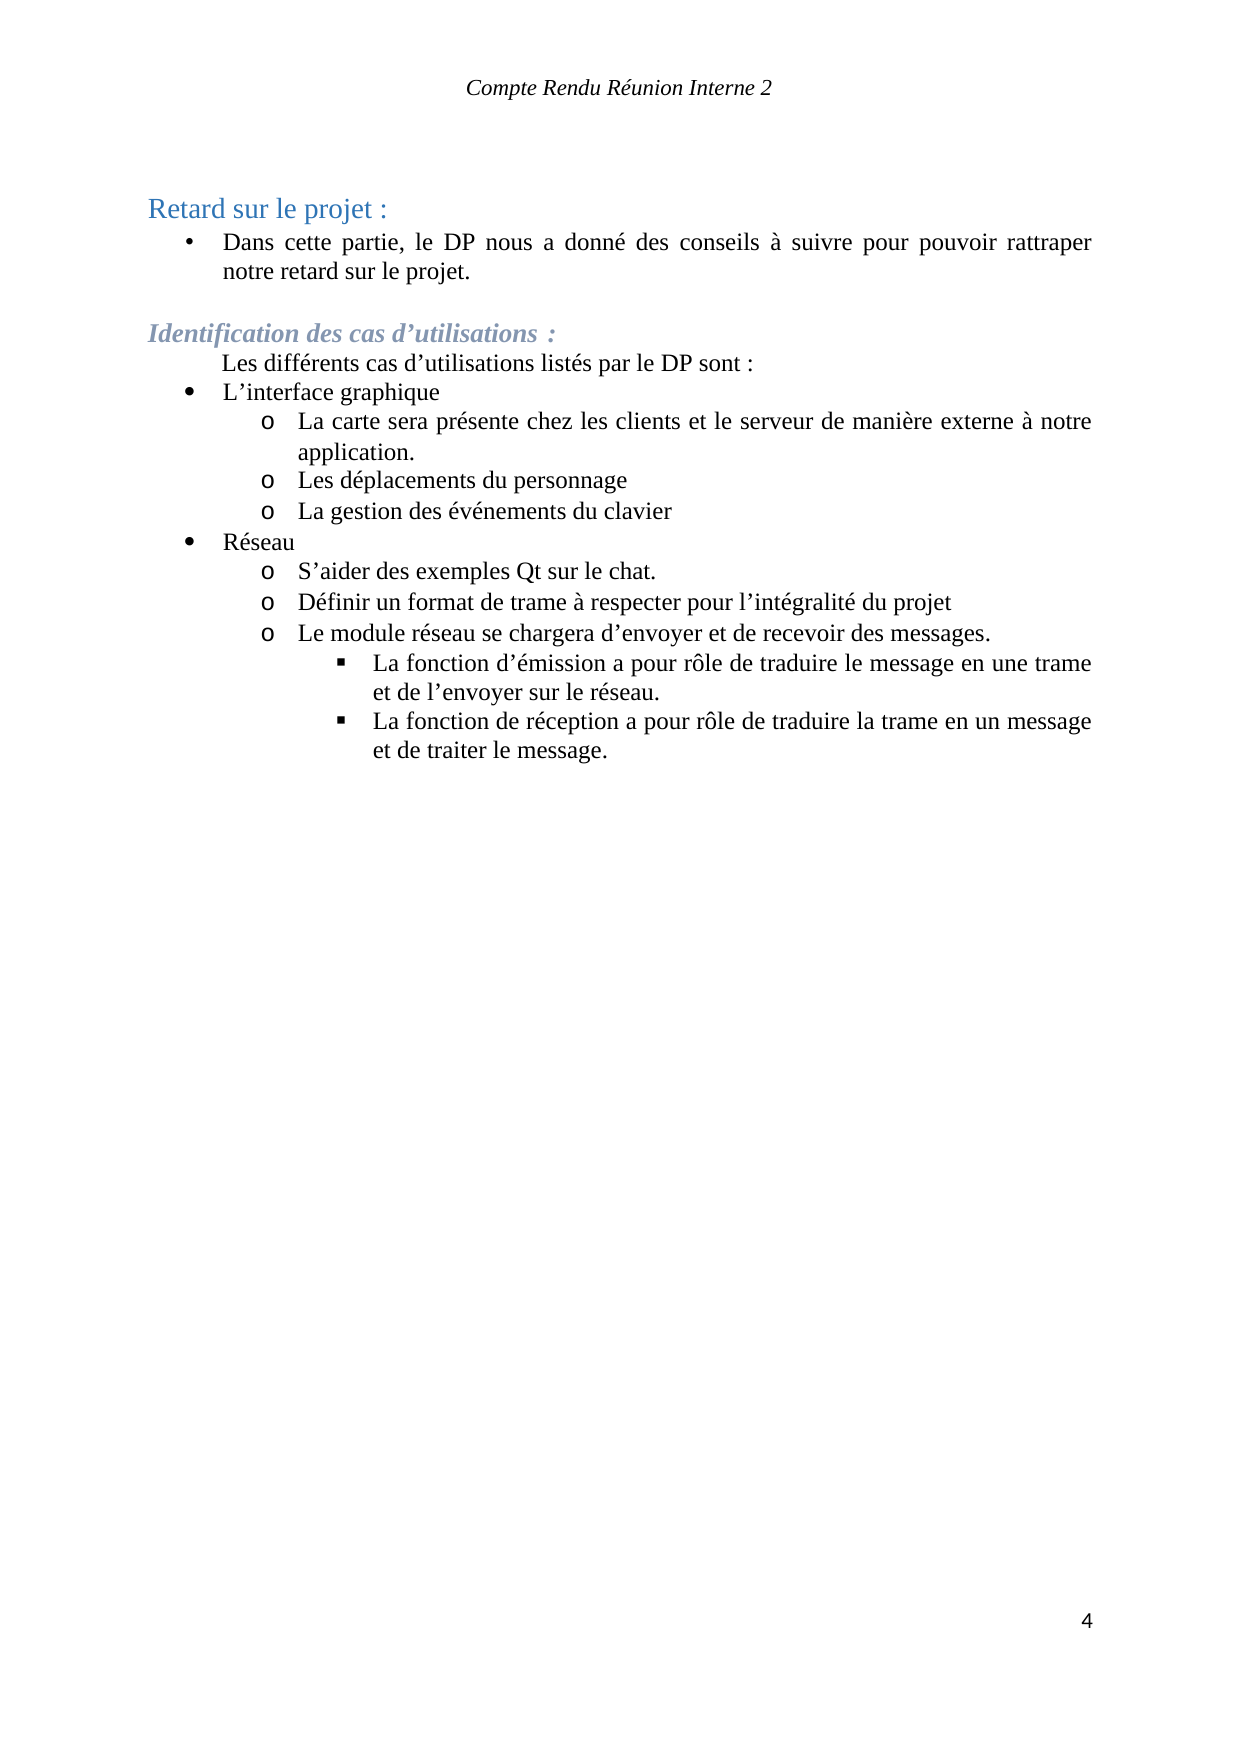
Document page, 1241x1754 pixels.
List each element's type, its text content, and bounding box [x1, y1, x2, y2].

list Définir un format de trame à respecter pour l’intégralité du projet [260, 587, 1093, 618]
list La gestion des événements du clavier [260, 496, 1093, 527]
list L’interface graphique [185, 377, 1093, 406]
list Dans cette partie, le DP nous a donné des conseils à suivre pour pouvoir rattraper notre retard sur le projet. [185, 227, 1093, 284]
list La carte sera présente chez les clients et le serveur de manière externe à notre application. [260, 406, 1093, 466]
list Le module réseau se chargera d’envoyer et de recevoir des messages. [260, 618, 1093, 648]
text Identification des cas d’utilisations : [148, 317, 1093, 348]
list La fonction d’émission a pour rôle de traduire le message en une trame et de l’envoyer sur le réseau. [335, 648, 1093, 706]
list S’aider des exemples Qt sur le chat. [260, 556, 1093, 587]
text Retard sur le projet : [148, 191, 1093, 225]
list Réseau [185, 527, 1093, 556]
text Les différents cas d’utilisations listés par le DP sont : [148, 348, 1093, 377]
list La fonction de réception a pour rôle de traduire la trame en un message et de traiter le message. [335, 706, 1093, 763]
list Les déplacements du personnage [260, 466, 1093, 496]
